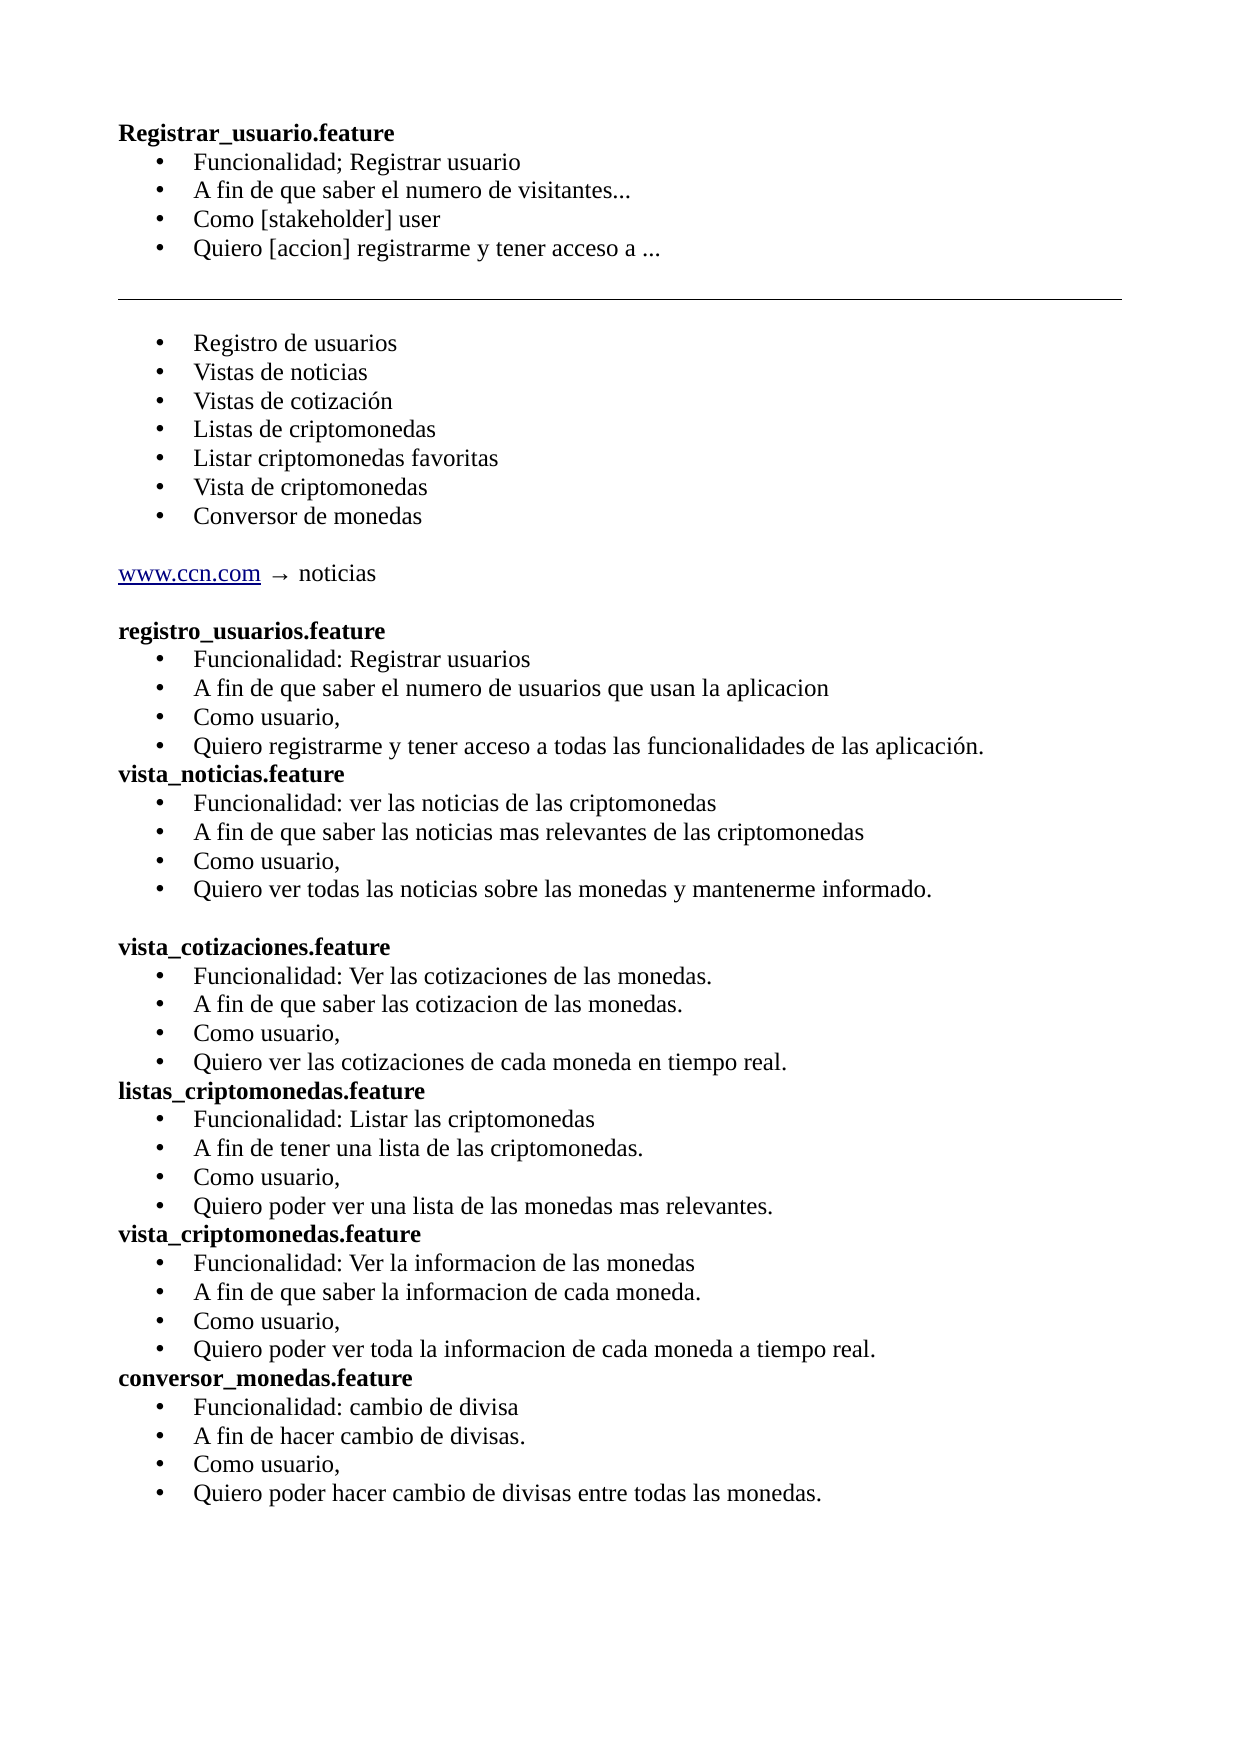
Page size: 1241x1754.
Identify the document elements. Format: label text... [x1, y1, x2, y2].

text Registrar_usuario.feature [118, 118, 1122, 147]
list Quiero poder ver una lista de las monedas mas relevantes. [156, 1191, 1122, 1219]
list Listar criptomonedas favoritas [156, 443, 1122, 472]
list Vistas de cotización [156, 386, 1122, 414]
list Como usuario, [156, 702, 1122, 731]
text registro_usuarios.feature [118, 616, 1122, 644]
text vista_criptomonedas.feature [118, 1219, 1122, 1248]
text www.ccn.com → noticias [118, 558, 1122, 587]
list Quiero ver todas las noticias sobre las monedas y mantenerme informado. [156, 874, 1122, 903]
list Como [stakeholder] user [156, 204, 1122, 233]
list Funcionalidad; Registrar usuario [156, 147, 1122, 176]
list Funcionalidad: Registrar usuarios [156, 644, 1122, 673]
list A fin de hacer cambio de divisas. [156, 1421, 1122, 1449]
text vista_cotizaciones.feature [118, 932, 1122, 961]
list A fin de que saber el numero de visitantes... [156, 176, 1122, 204]
list Quiero [accion] registrarme y tener acceso a ... [156, 233, 1122, 262]
list Quiero registrarme y tener acceso a todas las funcionalidades de las aplicación. [156, 731, 1122, 759]
list Funcionalidad: Listar las criptomonedas [156, 1104, 1122, 1133]
list Vista de criptomonedas [156, 472, 1122, 501]
list A fin de tener una lista de las criptomonedas. [156, 1133, 1122, 1162]
list Registro de usuarios [156, 328, 1122, 357]
list Quiero poder hacer cambio de divisas entre todas las monedas. [156, 1478, 1122, 1507]
list Como usuario, [156, 1449, 1122, 1478]
list Conversor de monedas [156, 501, 1122, 529]
list Como usuario, [156, 1306, 1122, 1334]
list Vistas de noticias [156, 357, 1122, 386]
list Como usuario, [156, 1018, 1122, 1047]
list Como usuario, [156, 846, 1122, 874]
list Funcionalidad: ver las noticias de las criptomonedas [156, 788, 1122, 817]
list Listas de criptomonedas [156, 414, 1122, 443]
list Funcionalidad: Ver las cotizaciones de las monedas. [156, 961, 1122, 989]
list A fin de que saber el numero de usuarios que usan la aplicacion [156, 673, 1122, 702]
list Funcionalidad: Ver la informacion de las monedas [156, 1248, 1122, 1277]
list Quiero ver las cotizaciones de cada moneda en tiempo real. [156, 1047, 1122, 1076]
list A fin de que saber las noticias mas relevantes de las criptomonedas [156, 817, 1122, 846]
text vista_noticias.feature [118, 759, 1122, 788]
list Funcionalidad: cambio de divisa [156, 1392, 1122, 1421]
list Como usuario, [156, 1162, 1122, 1191]
list A fin de que saber la informacion de cada moneda. [156, 1277, 1122, 1306]
text conversor_monedas.feature [118, 1363, 1122, 1392]
text listas_criptomonedas.feature [118, 1076, 1122, 1104]
list A fin de que saber las cotizacion de las monedas. [156, 989, 1122, 1018]
list Quiero poder ver toda la informacion de cada moneda a tiempo real. [156, 1334, 1122, 1363]
